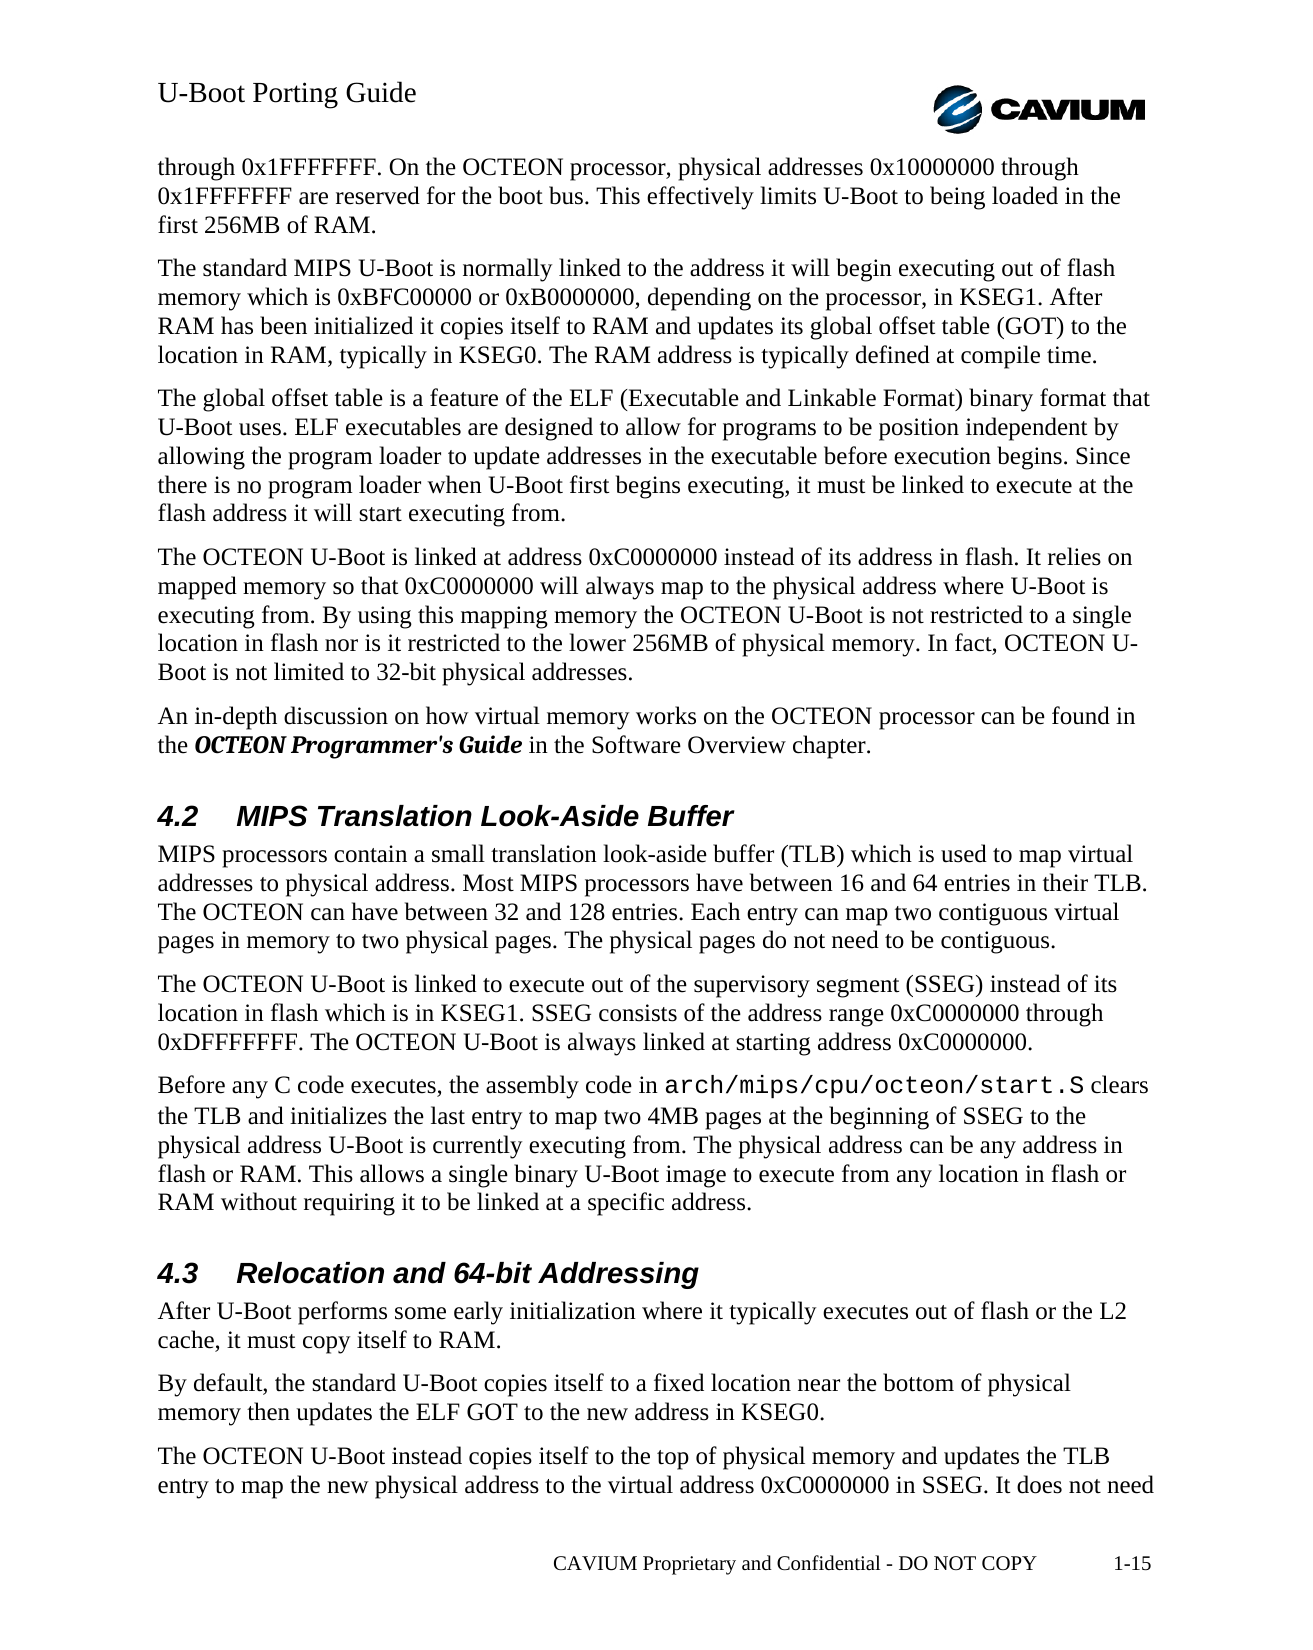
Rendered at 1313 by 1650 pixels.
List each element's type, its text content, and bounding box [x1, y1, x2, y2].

subtitle Relocation and 64-bit Addressing [157, 1256, 1155, 1290]
text Before any C code executes, the assembly code in arch/mips/cpu/octeon/start.S clears the TLB and initializes the last entry to map two 4MB pages at the beginning of SSEG to the physical address U-Boot is currently executing from. The physical address can be any address in flash or RAM. This allows a single binary U-Boot image to execute from any location in flash or RAM without requiring it to be linked at a specific address. [157, 1070, 1155, 1216]
text The OCTEON U-Boot is linked at address 0xC0000000 instead of its address in flash. It relies on mapped memory so that 0xC0000000 will always map to the physical address where U-Boot is executing from. By using this mapping memory the OCTEON U-Boot is not restricted to a single location in flash nor is it restricted to the lower 256MB of physical memory. In fact, OCTEON U-Boot is not limited to 32-bit physical addresses. [157, 542, 1155, 686]
text An in-depth discussion on how virtual memory works on the OCTEON processor can be found in the OCTEON Programmer's Guide in the Software Overview chapter. [157, 701, 1155, 759]
subtitle MIPS Translation Look-Aside Buffer [157, 799, 1155, 833]
text MIPS processors contain a small translation look-aside buffer (TLB) which is used to map virtual addresses to physical address. Most MIPS processors have between 16 and 64 entries in their TLB. The OCTEON can have between 32 and 128 entries. Each entry can map two contiguous virtual pages in memory to two physical pages. The physical pages do not need to be contiguous. [157, 839, 1155, 954]
text through 0x1FFFFFFF. On the OCTEON processor, physical addresses 0x10000000 through 0x1FFFFFFF are reserved for the boot bus. This effectively limits U-Boot to being loaded in the first 256MB of RAM. [157, 152, 1155, 238]
text By default, the standard U-Boot copies itself to a fixed location near the bottom of physical memory then updates the ELF GOT to the new address in KSEG0. [157, 1368, 1155, 1426]
text The global offset table is a feature of the ELF (Executable and Linkable Format) binary format that U-Boot uses. ELF executables are designed to allow for programs to be position independent by allowing the program loader to update addresses in the executable before execution begins. Since there is no program loader when U-Boot first begins executing, it must be linked to execute at the flash address it will start executing from. [157, 383, 1155, 527]
text The OCTEON U-Boot is linked to execute out of the supervisory segment (SSEG) instead of its location in flash which is in KSEG1. SSEG consists of the address range 0xC0000000 through 0xDFFFFFFF. The OCTEON U-Boot is always linked at starting address 0xC0000000. [157, 969, 1155, 1055]
text The standard MIPS U-Boot is normally linked to the address it will begin executing out of flash memory which is 0xBFC00000 or 0xB0000000, depending on the processor, in KSEG1. After RAM has been initialized it copies itself to RAM and updates its global offset table (GOT) to the location in RAM, typically in KSEG0. The RAM address is typically defined at compile time. [157, 253, 1155, 368]
picture [925, 75, 1155, 146]
text After U-Boot performs some early initialization where it typically executes out of flash or the L2 cache, it must copy itself to RAM. [157, 1296, 1155, 1353]
text The OCTEON U-Boot instead copies itself to the top of physical memory and updates the TLB entry to map the new physical address to the virtual address 0xC0000000 in SSEG. It does not need [157, 1441, 1155, 1498]
